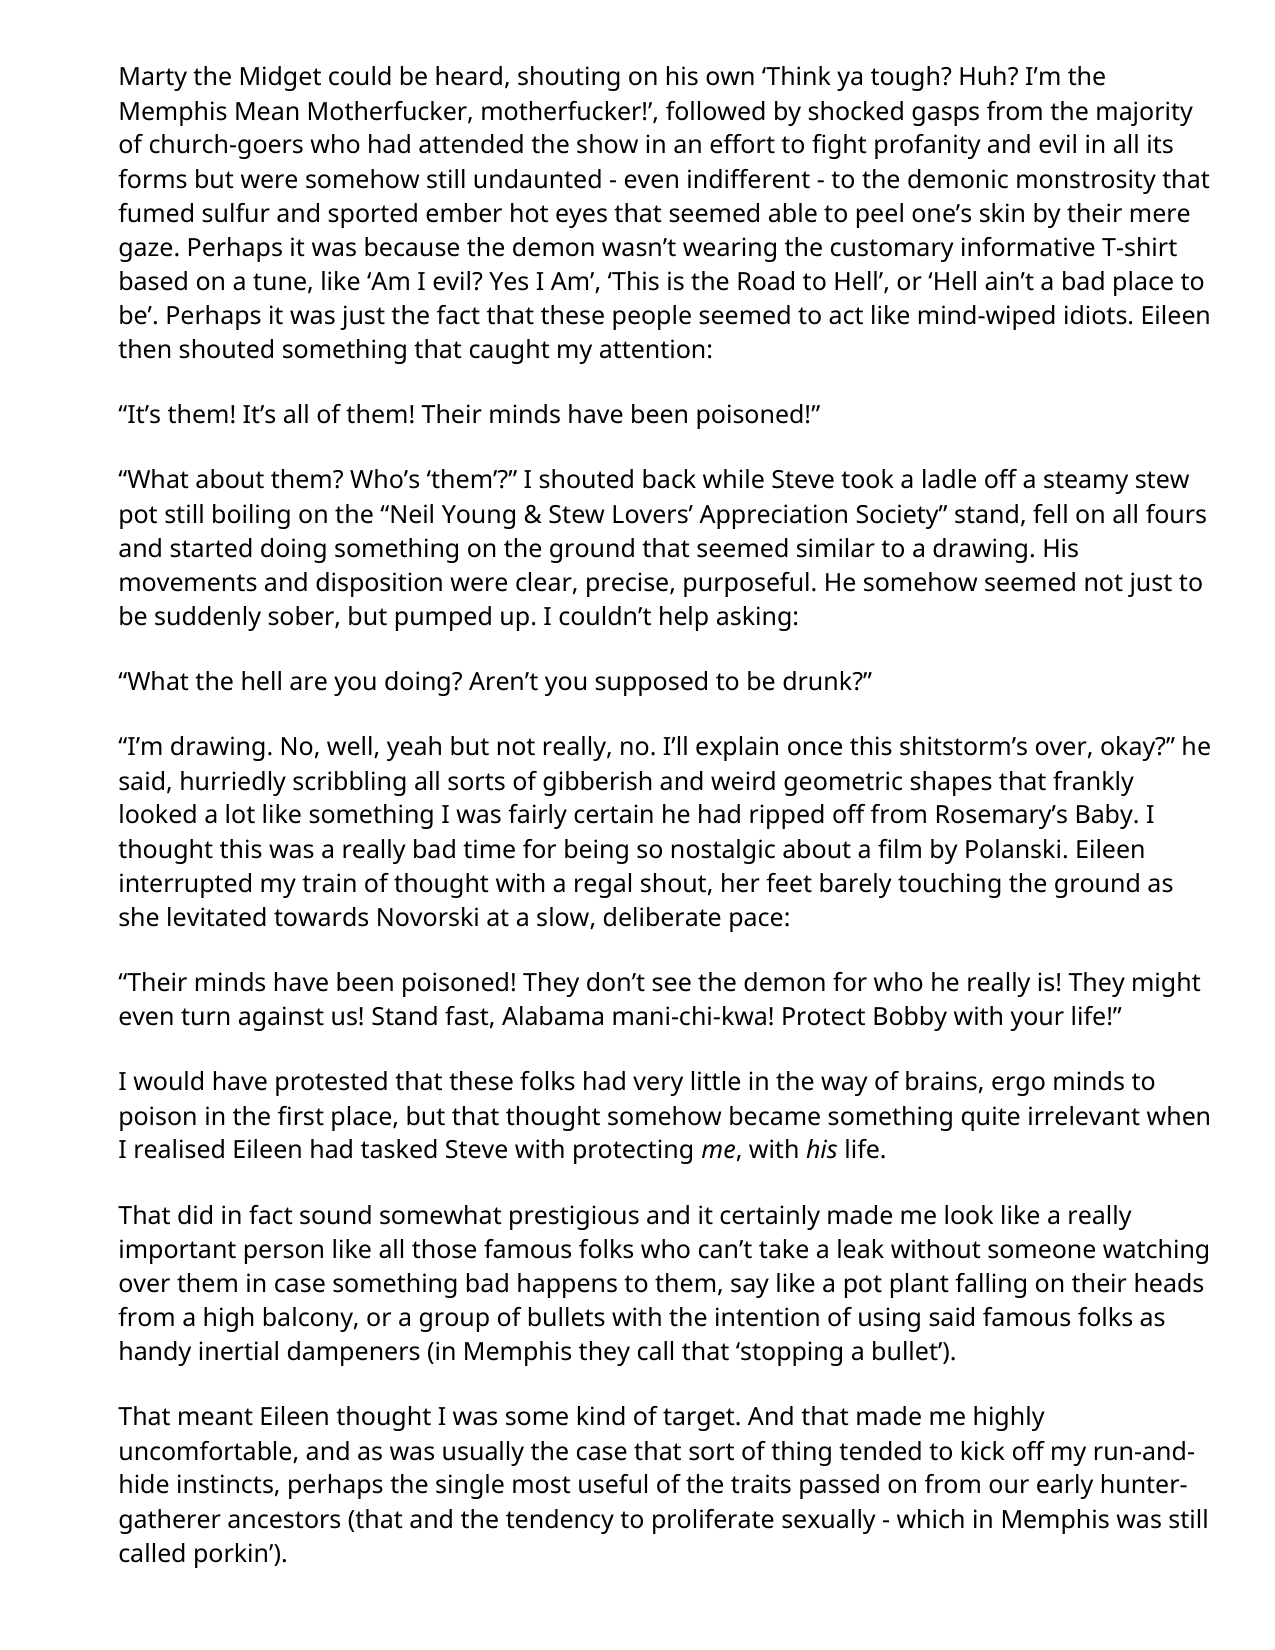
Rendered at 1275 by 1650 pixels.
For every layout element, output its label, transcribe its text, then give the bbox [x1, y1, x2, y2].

text “It’s them! It’s all of them! Their minds have been poisoned!” [118, 397, 1216, 431]
text “Their minds have been poisoned! They don’t see the demon for who he really is! They might even turn against us! Stand fast, Alabama mani-chi-kwa! Protect Bobby with your life!” [118, 965, 1216, 1033]
text That did in fact sound somewhat prestigious and it certainly made me look like a really important person like all those famous folks who can’t take a leak without someone watching over them in case something bad happens to them, say like a pot plant falling on their heads from a high balcony, or a group of bullets with the intention of using said famous folks as handy inertial dampeners (in Memphis they call that ‘stopping a bullet’). [118, 1197, 1216, 1368]
text Marty the Midget could be heard, shouting on his own ‘Think ya tough? Huh? I’m the Memphis Mean Motherfucker, motherfucker!’, followed by shocked gasps from the majority of church-goers who had attended the show in an effort to fight profanity and evil in all its forms but were somehow still undaunted - even indifferent - to the demonic monstrosity that fumed sulfur and sported ember hot eyes that seemed able to peel one’s skin by their mere gaze. Perhaps it was because the demon wasn’t wearing the customary informative T-shirt based on a tune, like ‘Am I evil? Yes I Am’, ‘This is the Road to Hell’, or ‘Hell ain’t a bad place to be’. Perhaps it was just the fact that these people seemed to act like mind-wiped idiots. Eileen then shouted something that caught my attention: [118, 59, 1216, 366]
text That meant Eileen thought I was some kind of target. And that made me highly uncomfortable, and as was usually the case that sort of thing tended to kick off my run-and-hide instincts, perhaps the single most useful of the traits passed on from our early hunter-gatherer ancestors (that and the tendency to proliferate sexually - which in Memphis was still called porkin’). [118, 1399, 1216, 1569]
text “What about them? Who’s ‘them’?” I shouted back while Steve took a ladle off a steamy stew pot still boiling on the “Neil Young & Stew Lovers’ Appreciation Society” stand, fell on all fours and started doing something on the ground that seemed similar to a drawing. His movements and disposition were clear, precise, purposeful. He somehow seemed not just to be suddenly sober, but pumped up. I couldn’t help asking: [118, 462, 1216, 632]
text “I’m drawing. No, well, yeah but not really, no. I’ll explain once this shitstorm’s over, okay?” he said, hurriedly scribbling all sorts of gibberish and weird geometric shapes that frankly looked a lot like something I was fairly certain he had ripped off from Rosemary’s Baby. I thought this was a really bad time for being so nostalgic about a film by Polanski. Eileen interrupted my train of thought with a regal shout, her feet barely touching the ground as she levitated towards Novorski at a slow, deliberate pace: [118, 729, 1216, 933]
text “What the hell are you doing? Aren’t you supposed to be drunk?” [118, 664, 1216, 698]
text I would have protested that these folks had very little in the way of brains, ergo minds to poison in the first place, but that thought somehow became something quite irrelevant when I realised Eileen had tasked Steve with protecting me, with his life. [118, 1064, 1216, 1166]
